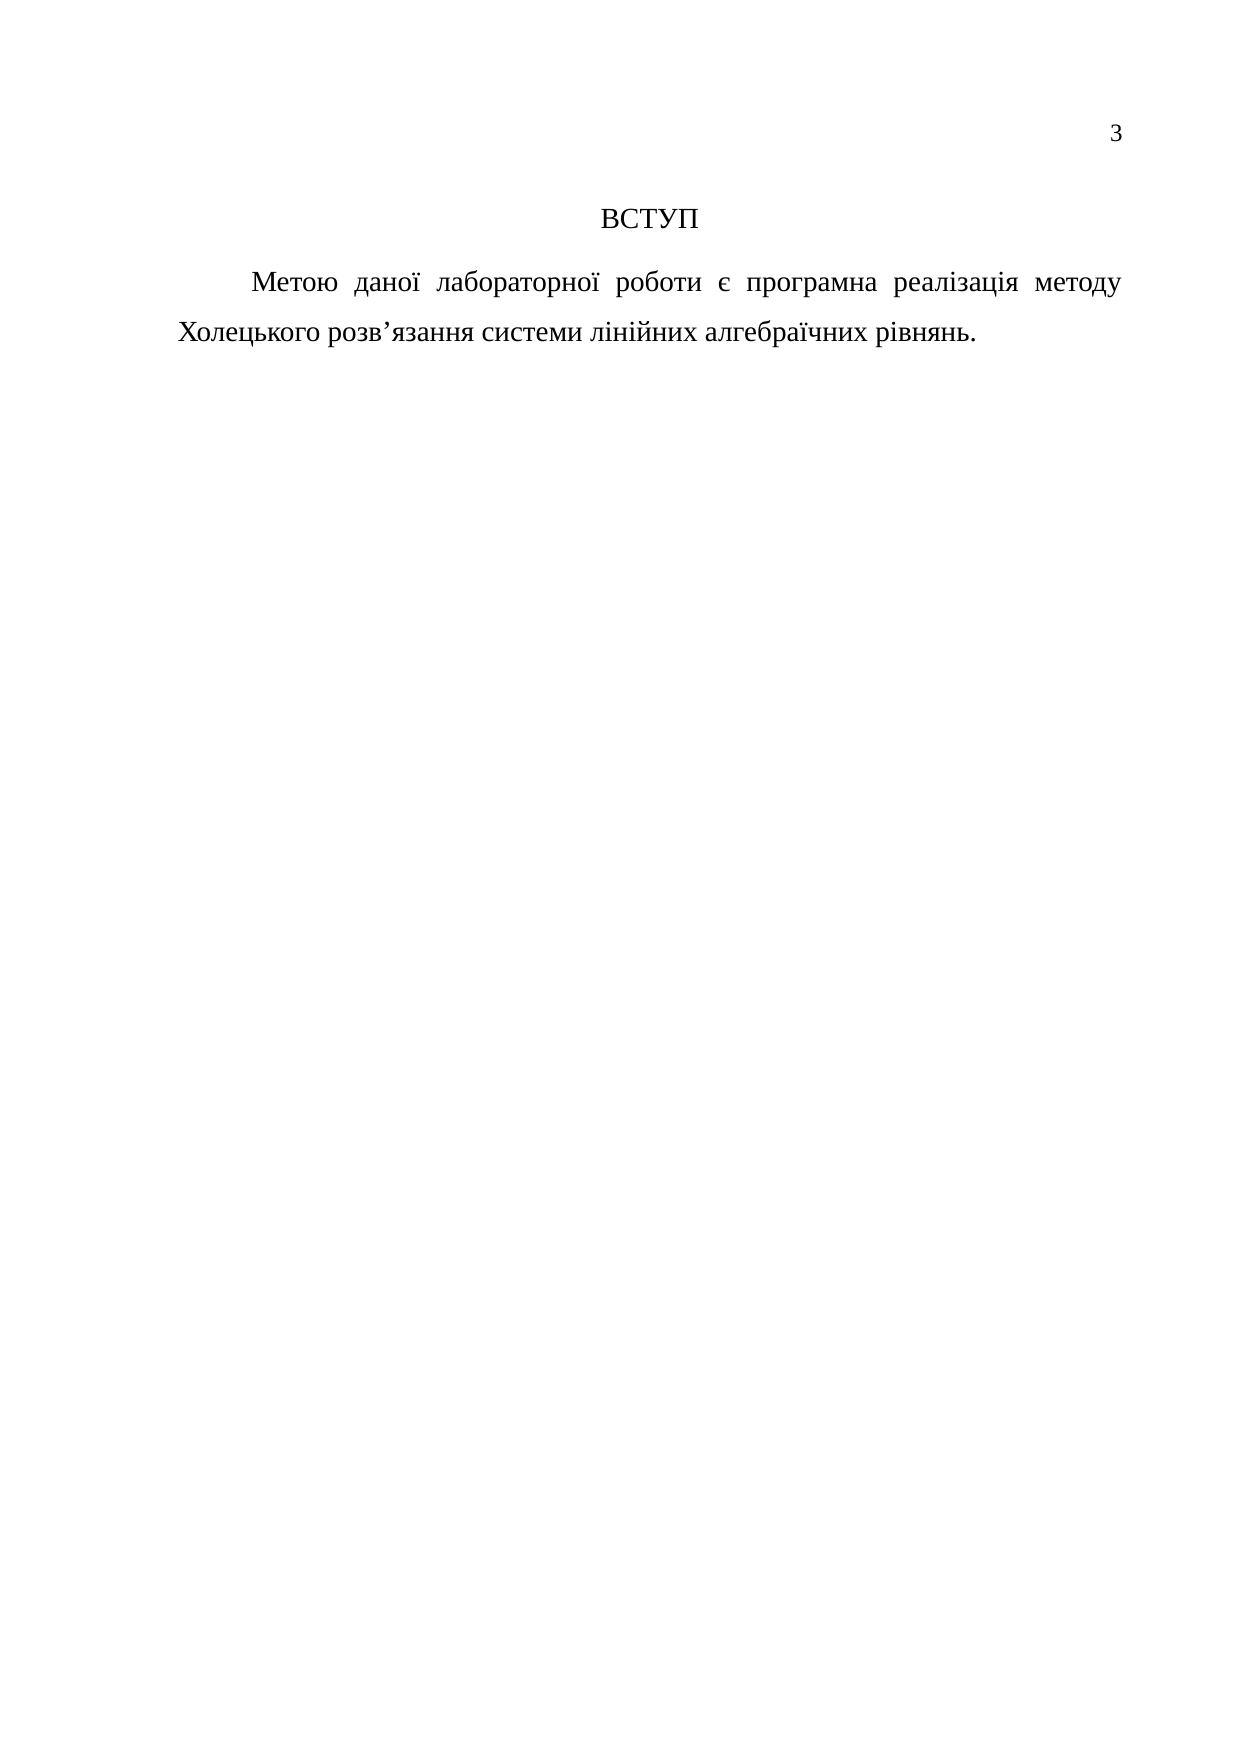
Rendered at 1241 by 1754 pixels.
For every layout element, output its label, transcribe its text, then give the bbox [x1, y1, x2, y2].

text Метою даної лабораторної роботи є програмна реалізація методу Холецького розв’язання системи лінійних алгебраїчних рівнянь. [177, 264, 1122, 348]
subtitle Вступ [177, 201, 1122, 235]
